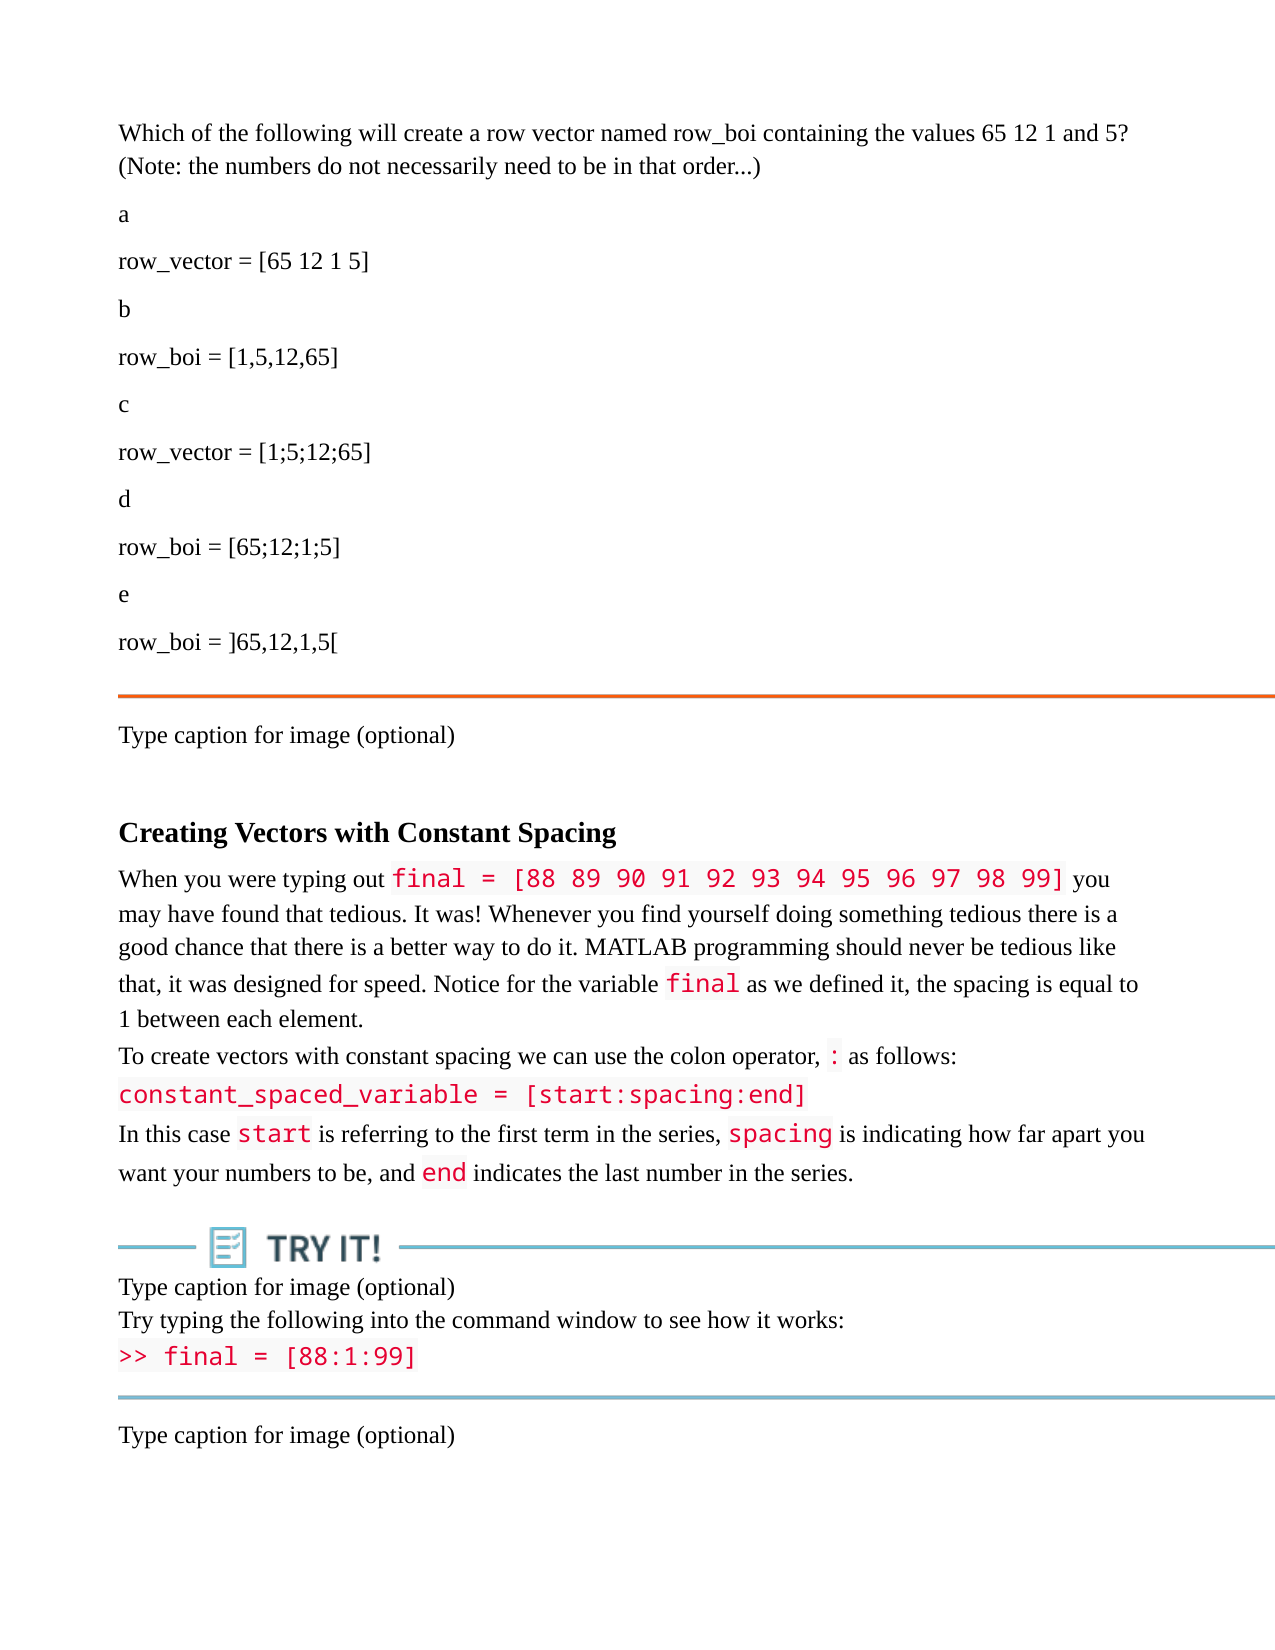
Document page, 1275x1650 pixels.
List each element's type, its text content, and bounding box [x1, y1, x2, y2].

text Type caption for image (optional) [118, 720, 1157, 748]
text Type caption for image (optional) [118, 1421, 1157, 1449]
text >> final = [88:1:99] [118, 1338, 1157, 1372]
text row_boi = [65;12;1;5] [118, 532, 1157, 561]
text To create vectors with constant spacing we can use the colon operator, : as follows: [118, 1037, 1157, 1072]
text row_vector = [1;5;12;65] [118, 437, 1157, 466]
subtitle Creating Vectors with Constant Spacing [118, 815, 1157, 848]
text row_boi = [1,5,12,65] [118, 342, 1157, 370]
text constant_spaced_variable = [start:spacing:end] [118, 1077, 1157, 1111]
picture [118, 1377, 1275, 1417]
text d [118, 484, 1157, 513]
text Try typing the following into the command window to see how it works: [118, 1305, 1157, 1334]
text e [118, 579, 1157, 608]
text c [118, 389, 1157, 418]
text When you were typing out final = [88 89 90 91 92 93 94 95 96 97 98 99] you may have found that tedious. It was! Whenever you find yourself doing something tedious there is a good chance that there is a better way to do it. MATLAB programming should never be tedious like that, it was designed for speed. Notice for the variable final as we defined it, the spacing is equal to 1 between each element. [118, 861, 1157, 1033]
text Which of the following will create a row vector named row_boi containing the values 65 12 1 and 5? (Note: the numbers do not necessarily need to be in that order...) [118, 118, 1157, 180]
text In this case start is referring to the first term in the series, spacing is indicating how far apart you want your numbers to be, and end indicates the last number in the series. [118, 1116, 1157, 1189]
text row_vector = [65 12 1 5] [118, 246, 1157, 275]
picture [118, 674, 1275, 716]
text Type caption for image (optional) [118, 1272, 1157, 1301]
text row_boi = ]65,12,1,5[ [118, 627, 1157, 656]
text b [118, 294, 1157, 323]
text a [118, 199, 1157, 227]
picture [118, 1227, 1275, 1268]
